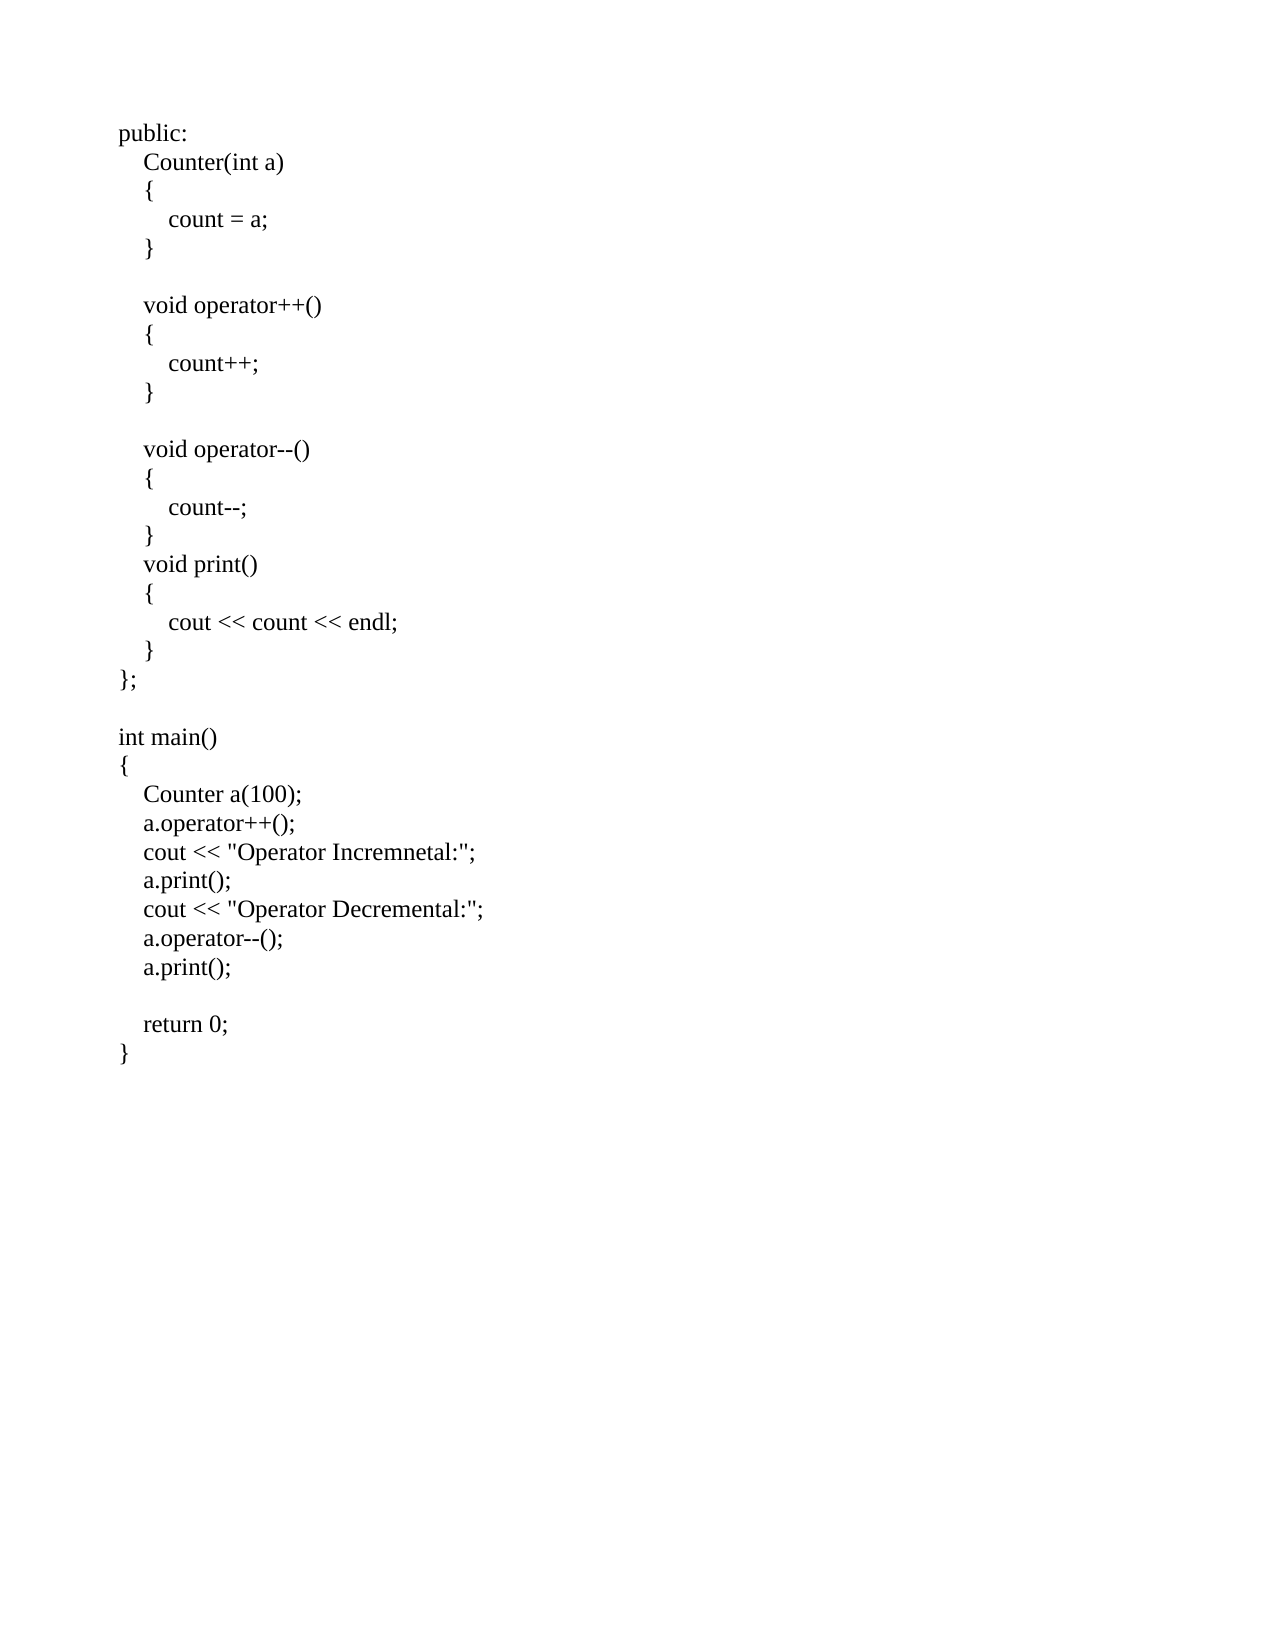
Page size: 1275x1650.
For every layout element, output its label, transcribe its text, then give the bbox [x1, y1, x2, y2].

text int main() [118, 722, 1157, 751]
text { [118, 751, 1157, 779]
text void print() [118, 549, 1157, 578]
text } [118, 233, 1157, 262]
text count = a; [118, 204, 1157, 233]
text Counter a(100); [118, 779, 1157, 808]
text cout << "Operator Incremnetal:"; [118, 837, 1157, 866]
text void operator++() [118, 291, 1157, 319]
text return 0; [118, 1009, 1157, 1038]
text { [118, 176, 1157, 204]
text a.operator++(); [118, 808, 1157, 837]
text count--; [118, 492, 1157, 521]
text cout << count << endl; [118, 607, 1157, 636]
text a.print(); [118, 952, 1157, 981]
text } [118, 521, 1157, 549]
text a.operator--(); [118, 923, 1157, 952]
text cout << "Operator Decremental:"; [118, 894, 1157, 923]
text } [118, 636, 1157, 664]
text void operator--() [118, 434, 1157, 463]
text count++; [118, 348, 1157, 377]
text } [118, 1038, 1157, 1067]
text Counter(int a) [118, 147, 1157, 176]
text public: [118, 118, 1157, 147]
text { [118, 578, 1157, 607]
text } [118, 377, 1157, 406]
text { [118, 319, 1157, 348]
text }; [118, 664, 1157, 693]
text { [118, 463, 1157, 492]
text a.print(); [118, 866, 1157, 894]
